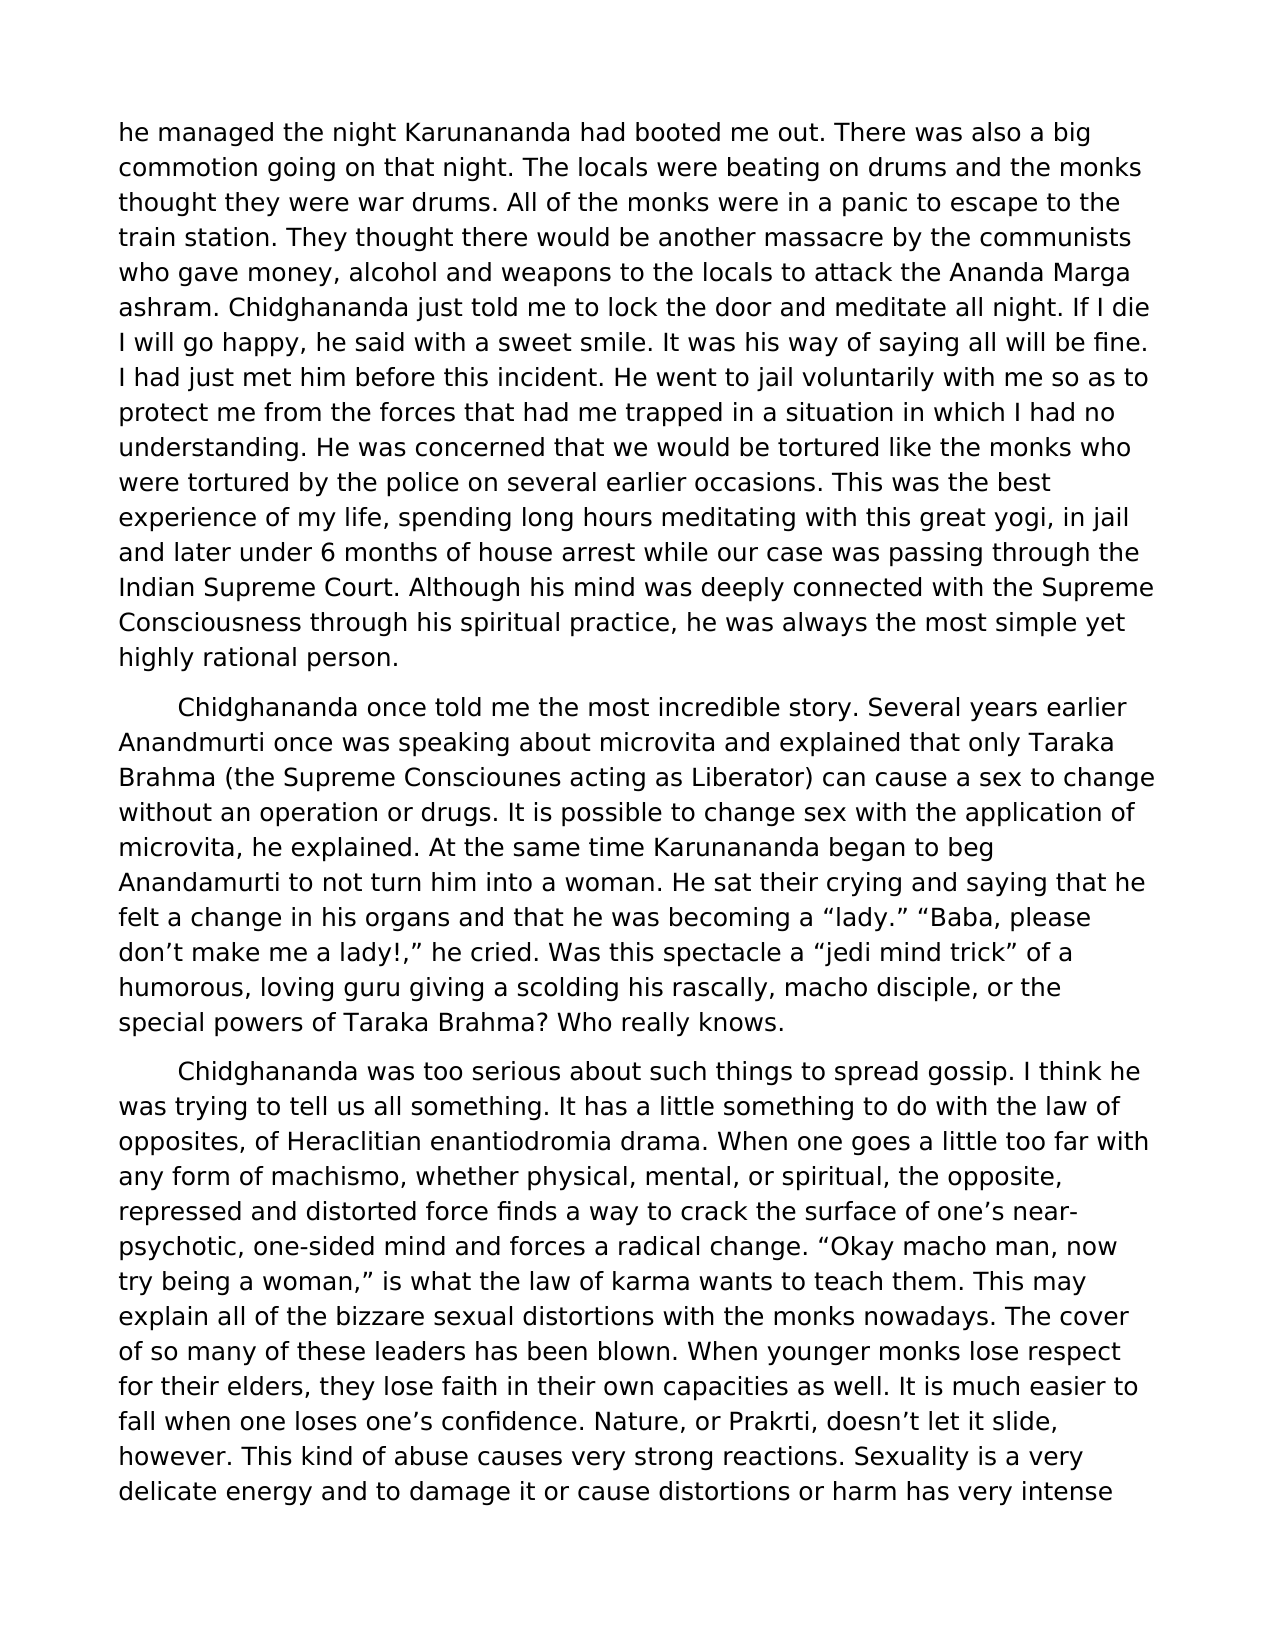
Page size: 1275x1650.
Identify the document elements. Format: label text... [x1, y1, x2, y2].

text Chidghananda was too serious about such things to spread gossip. I think he was trying to tell us all something. It has a little something to do with the law of opposites, of Heraclitian enantiodromia drama. When one goes a little too far with any form of machismo, whether physical, mental, or spiritual, the opposite, repressed and distorted force finds a way to crack the surface of one’s near-psychotic, one-sided mind and forces a radical change. “Okay macho man, now try being a woman,” is what the law of karma wants to teach them. This may explain all of the bizzare sexual distortions with the monks nowadays. The cover of so many of these leaders has been blown. When younger monks lose respect for their elders, they lose faith in their own capacities as well. It is much easier to fall when one loses one’s confidence. Nature, or Prakrti, doesn’t let it slide, however. This kind of abuse causes very strong reactions. Sexuality is a very delicate energy and to damage it or cause distortions or harm has very intense [118, 1057, 1157, 1506]
text Chidghananda once told me the most incredible story. Several years earlier Anandmurti once was speaking about microvita and explained that only Taraka Brahma (the Supreme Consciounes acting as Liberator) can cause a sex to change without an operation or drugs. It is possible to change sex with the application of microvita, he explained. At the same time Karunananda began to beg Anandamurti to not turn him into a woman. He sat their crying and saying that he felt a change in his organs and that he was becoming a “lady.” “Baba, please don’t make me a lady!,” he cried. Was this spectacle a “jedi mind trick” of a humorous, loving guru giving a scolding his rascally, macho disciple, or the special powers of Taraka Brahma? Who really knows. [118, 693, 1157, 1037]
text he managed the night Karunananda had booted me out. There was also a big commotion going on that night. The locals were beating on drums and the monks thought they were war drums. All of the monks were in a panic to escape to the train station. They thought there would be another massacre by the communists who gave money, alcohol and weapons to the locals to attack the Ananda Marga ashram. Chidghananda just told me to lock the door and meditate all night. If I die I will go happy, he said with a sweet smile. It was his way of saying all will be fine. I had just met him before this incident. He went to jail voluntarily with me so as to protect me from the forces that had me trapped in a situation in which I had no understanding. He was concerned that we would be tortured like the monks who were tortured by the police on several earlier occasions. This was the best experience of my life, spending long hours meditating with this great yogi, in jail and later under 6 months of house arrest while our case was passing through the Indian Supreme Court. Although his mind was deeply connected with the Supreme Consciousness through his spiritual practice, he was always the most simple yet highly rational person. [118, 118, 1157, 672]
